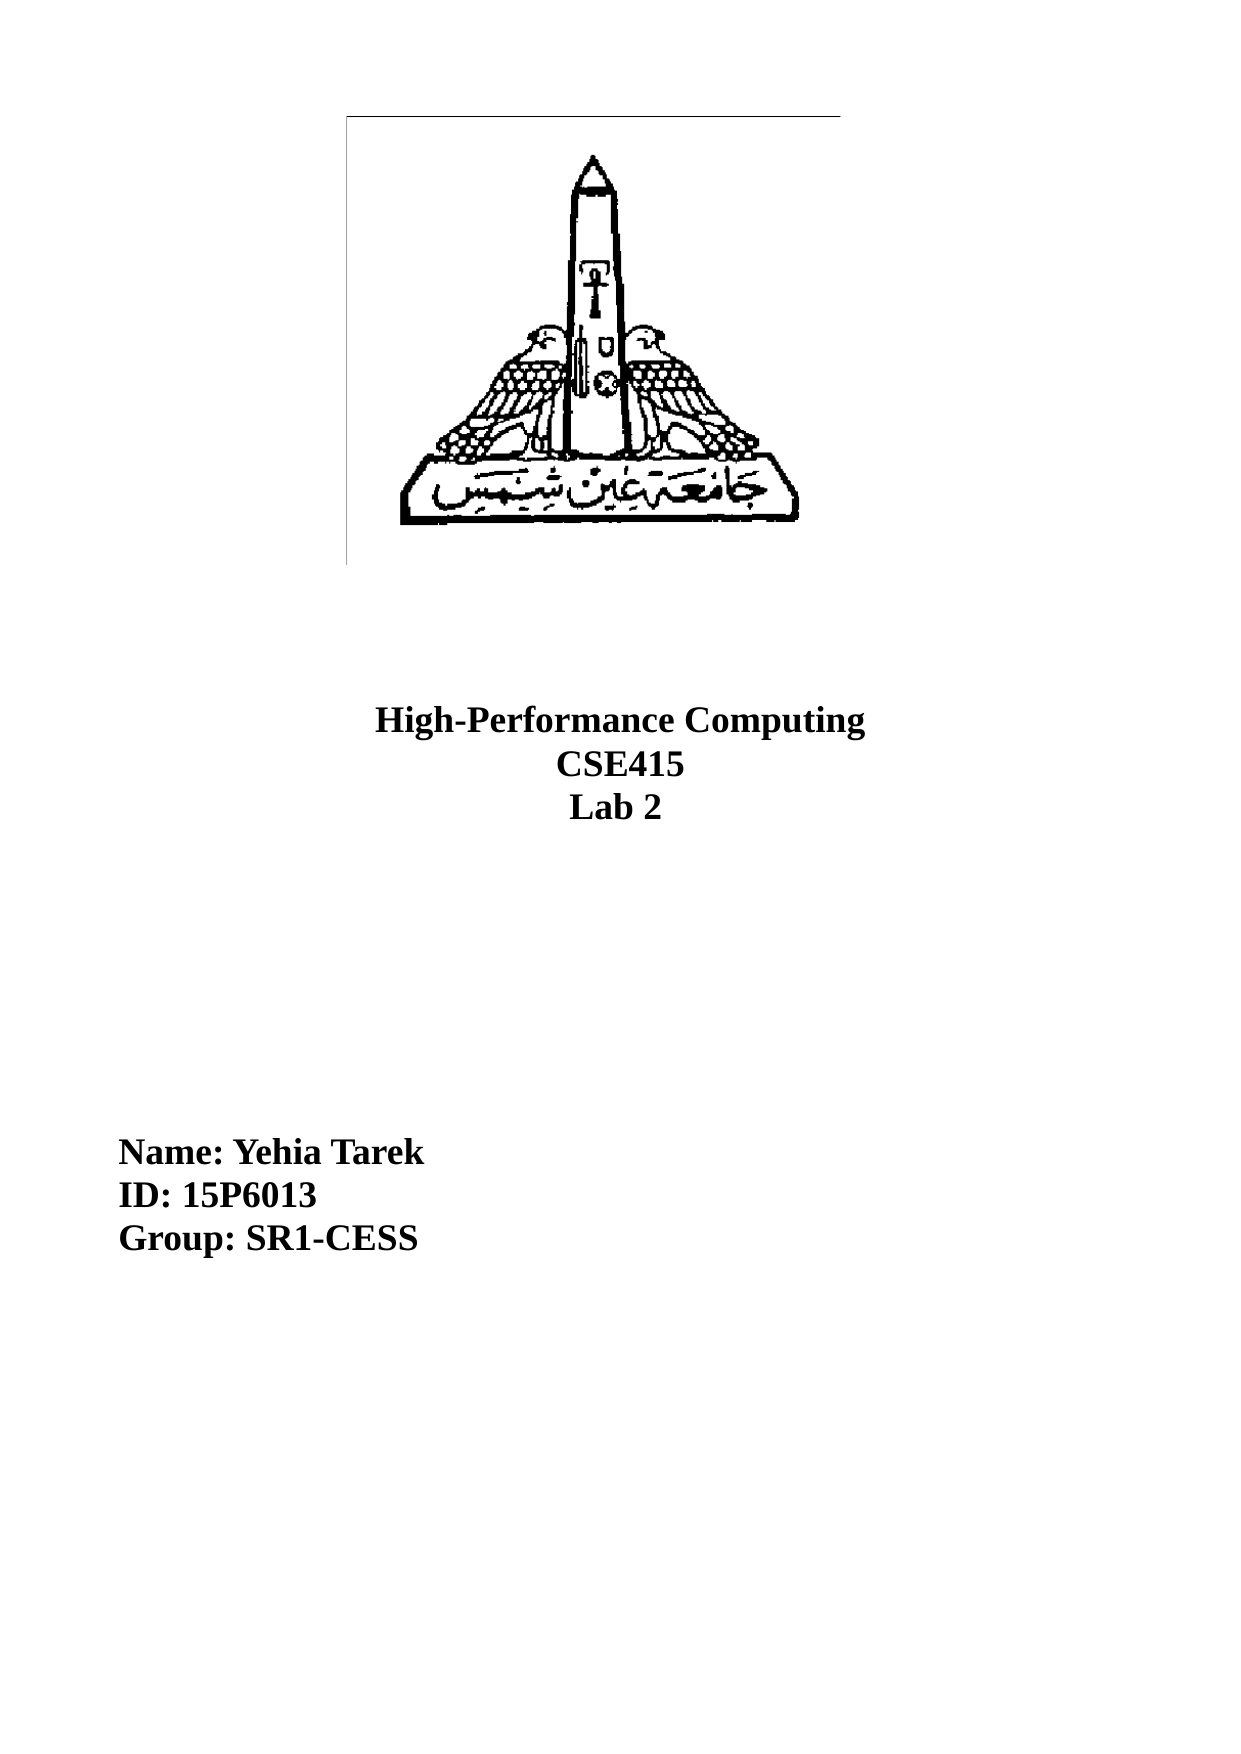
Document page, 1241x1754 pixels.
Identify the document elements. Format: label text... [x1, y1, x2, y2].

text Lab 2 [118, 784, 1122, 827]
text High-Performance Computing [118, 698, 1122, 741]
text Name: Yehia Tarek [118, 1129, 1122, 1172]
text Group: SR1-CESS [118, 1215, 1122, 1258]
picture [346, 116, 841, 565]
text ID: 15P6013 [118, 1172, 1122, 1215]
text CSE415 [118, 741, 1122, 784]
